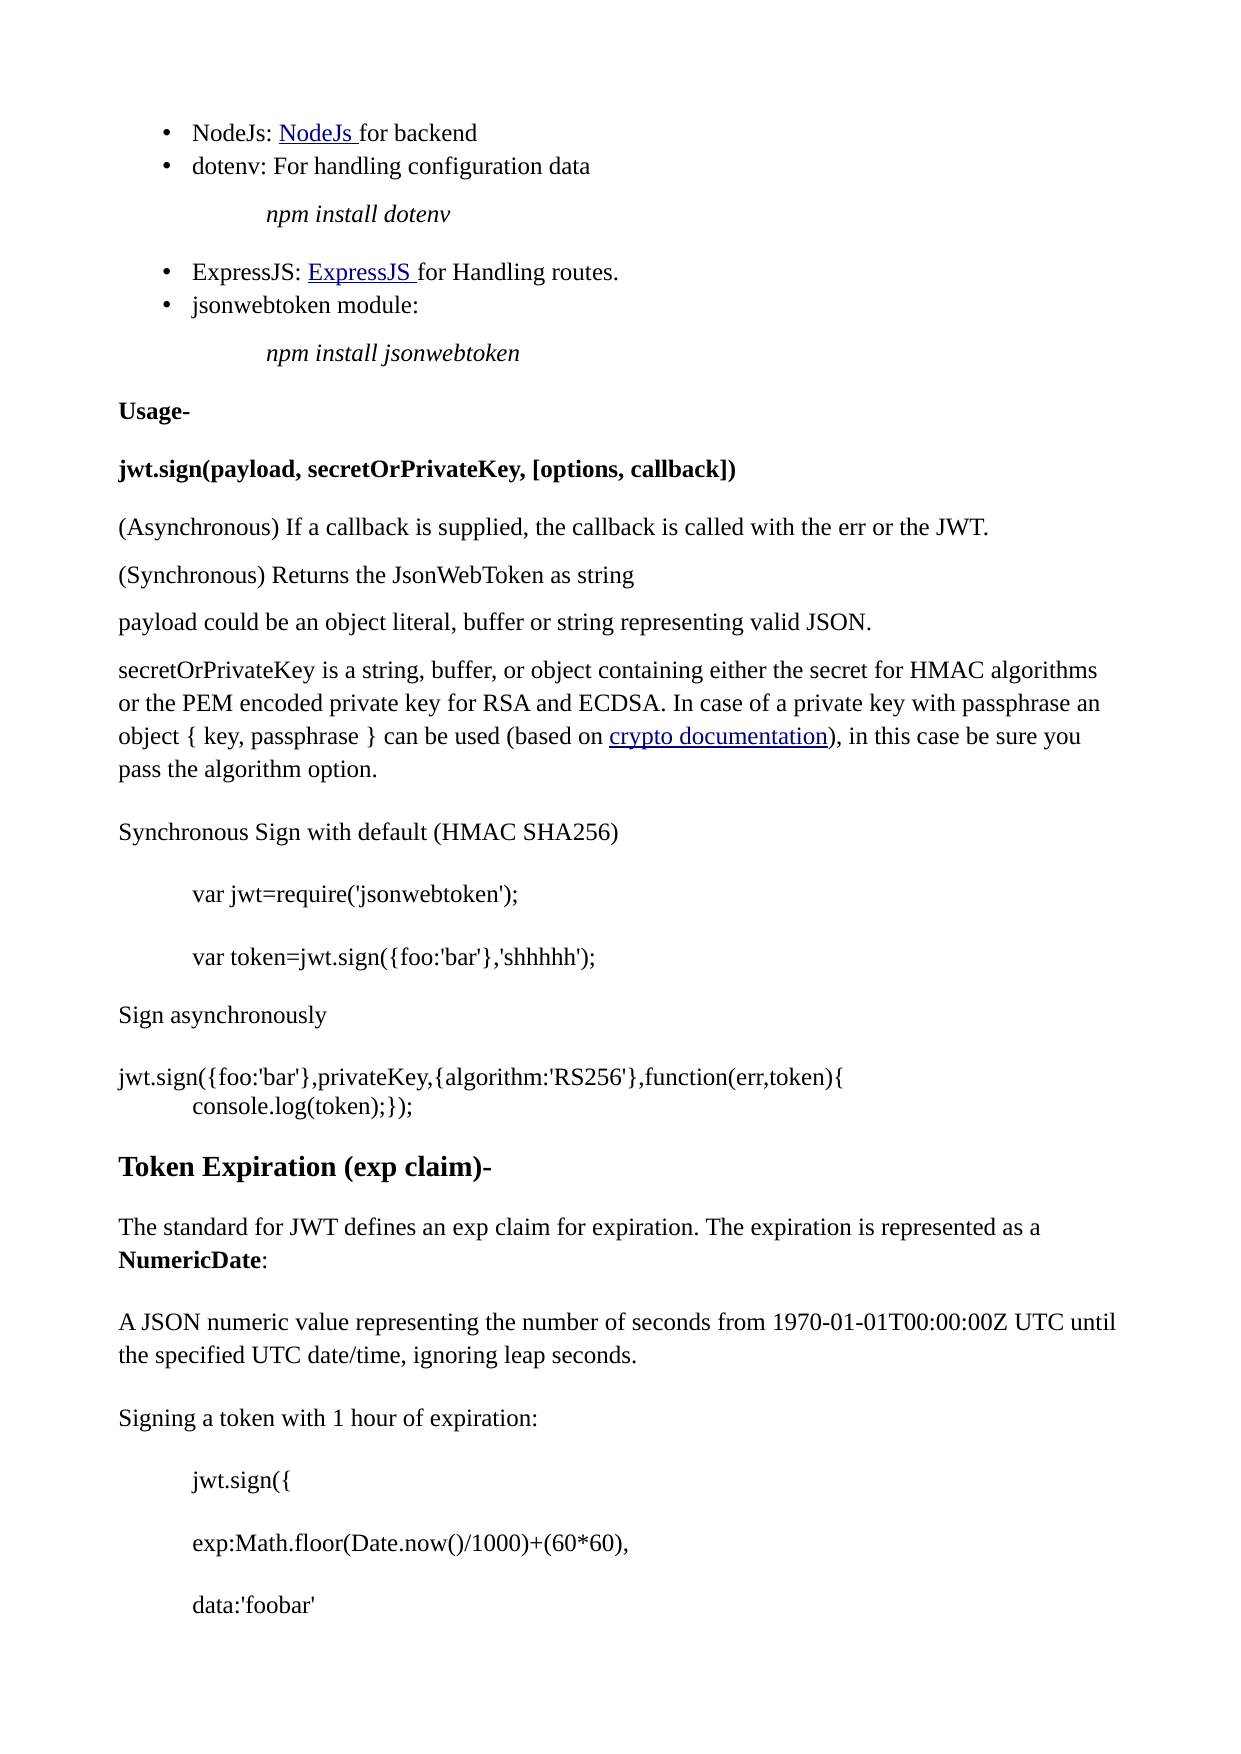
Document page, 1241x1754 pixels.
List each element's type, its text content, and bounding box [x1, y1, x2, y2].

text Signing a token with 1 hour of expiration: [118, 1403, 1122, 1431]
text npm install dotenv [118, 199, 1122, 227]
text npm install jsonwebtoken [118, 338, 1122, 366]
list jsonwebtoken module: [162, 290, 1122, 319]
text data:'foobar' [118, 1590, 1122, 1619]
text secretOrPrivateKey is a string, buffer, or object containing either the secret for HMAC algorithms or the PEM encoded private key for RSA and ECDSA. In case of a private key with passphrase an object { key, passphrase } can be used (based on crypto documentation), in this case be sure you pass the algorithm option. [118, 655, 1122, 783]
text (Synchronous) Returns the JsonWebToken as string [118, 560, 1122, 589]
text console.log(token);}); [118, 1091, 1122, 1120]
text Synchronous Sign with default (HMAC SHA256) [118, 817, 1122, 845]
list NodeJs: NodeJs for backend [162, 118, 1122, 147]
text (Asynchronous) If a callback is supplied, the callback is called with the err or the JWT. [118, 512, 1122, 541]
text payload could be an object literal, buffer or string representing valid JSON. [118, 607, 1122, 636]
text var jwt=require('jsonwebtoken'); [118, 879, 1122, 908]
subtitle Token Expiration (exp claim)- [118, 1149, 1122, 1182]
list dotenv: For handling configuration data [162, 151, 1122, 180]
text A JSON numeric value representing the number of seconds from 1970-01-01T00:00:00Z UTC until the specified UTC date/time, ignoring leap seconds. [118, 1307, 1122, 1369]
text jwt.sign({foo:'bar'},privateKey,{algorithm:'RS256'},function(err,token){ [118, 1062, 1122, 1091]
text Sign asynchronously [118, 1000, 1122, 1029]
subtitle jwt.sign(payload, secretOrPrivateKey, [options, callback]) [118, 454, 1122, 483]
subtitle Usage- [118, 396, 1122, 424]
list ExpressJS: ExpressJS for Handling routes. [162, 257, 1122, 286]
text jwt.sign({ [118, 1465, 1122, 1494]
text The standard for JWT defines an exp claim for expiration. The expiration is represented as a NumericDate: [118, 1212, 1122, 1273]
text exp:Math.floor(Date.now()/1000)+(60*60), [118, 1528, 1122, 1556]
text var token=jwt.sign({foo:'bar'},'shhhhh'); [118, 942, 1122, 970]
